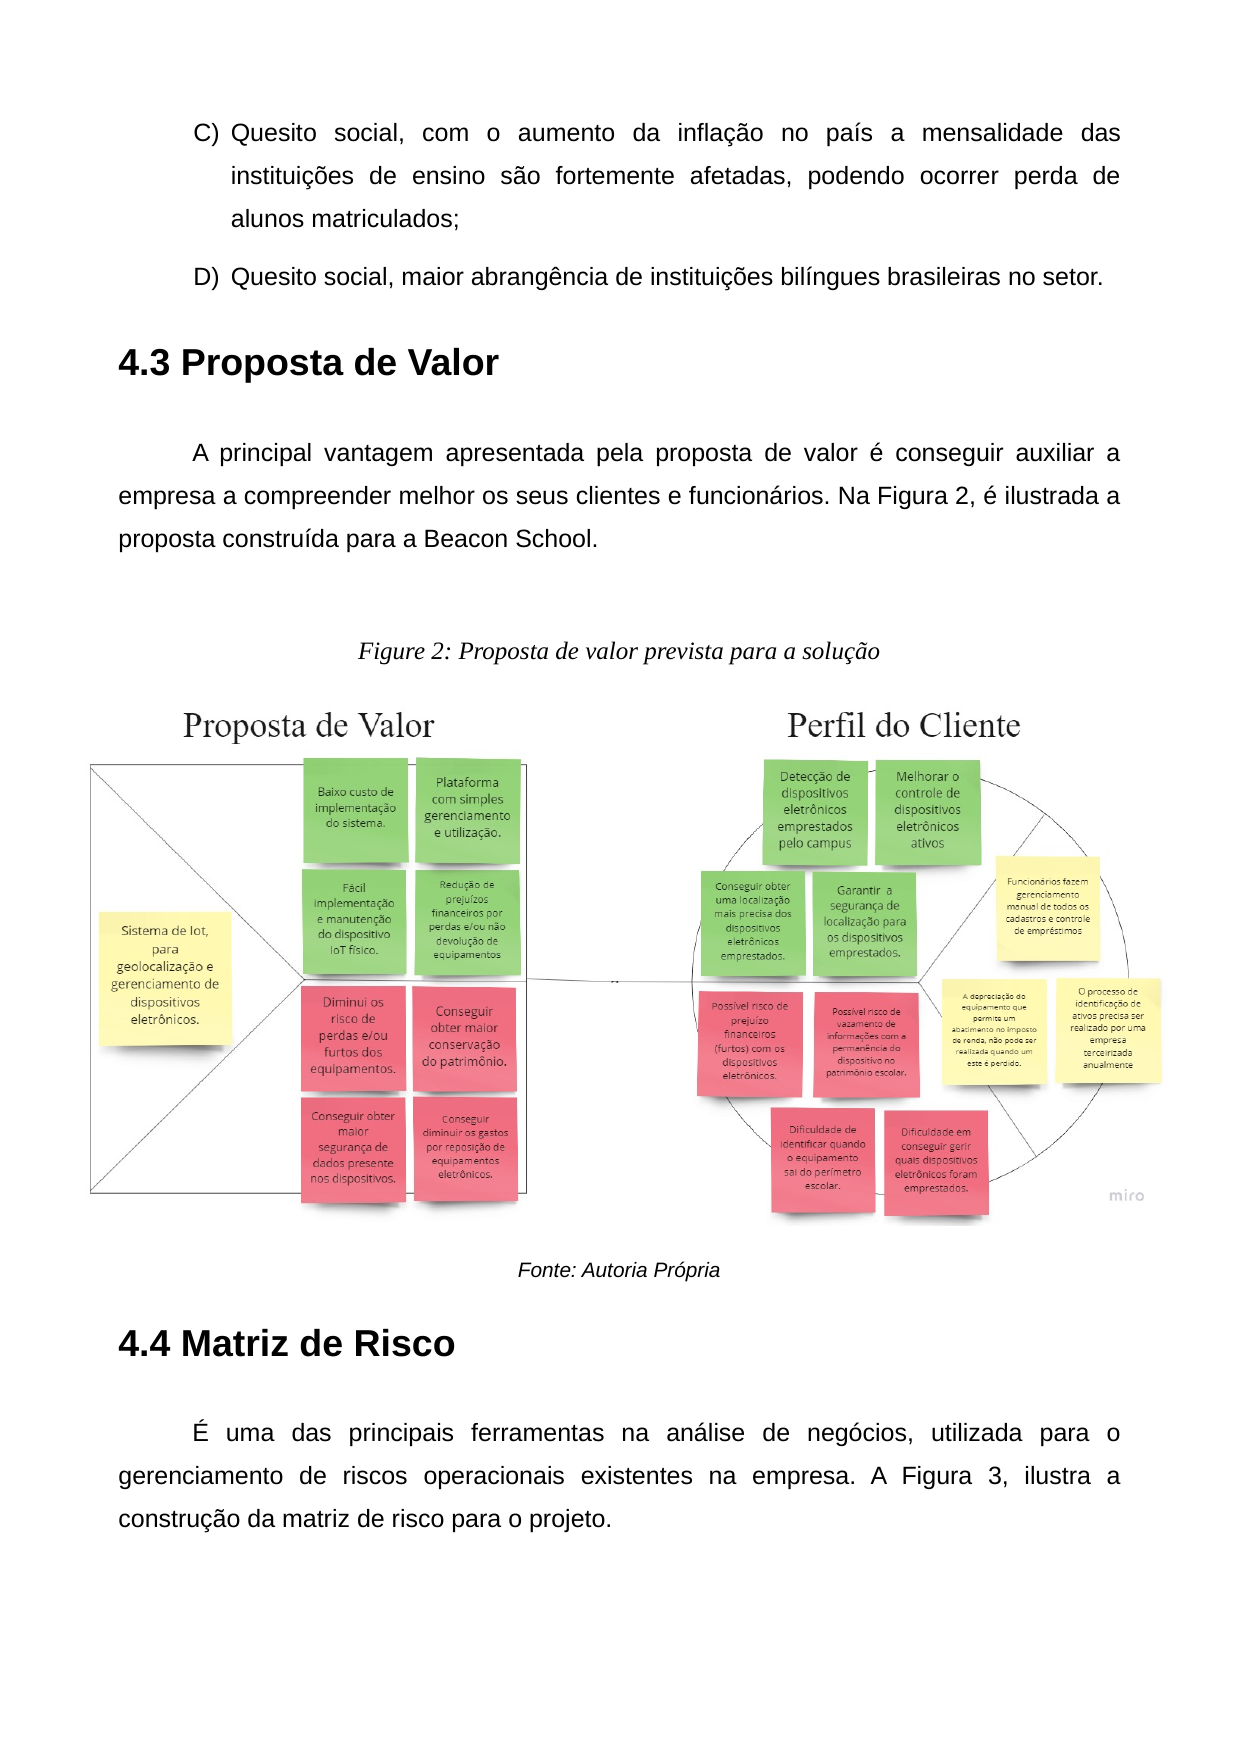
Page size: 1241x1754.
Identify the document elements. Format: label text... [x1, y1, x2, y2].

text Figure 2: Proposta de valor prevista para a solução [65, 636, 1175, 665]
list Quesito social, maior abrangência de instituições bilíngues brasileiras no setor. [193, 262, 1122, 291]
text Fonte: Autoria Própria [65, 665, 1175, 1282]
text É uma das principais ferramentas na análise de negócios, utilizada para o gerenciamento de riscos operacionais existentes na empresa. A Figura 3, ilustra a construção da matriz de risco para o projeto. [118, 1418, 1122, 1533]
text [65, 623, 1175, 636]
text A principal vantagem apresentada pela proposta de valor é conseguir auxiliar a empresa a compreender melhor os seus clientes e funcionários. Na Figura 2, é ilustrada a proposta construída para a Beacon School. [118, 438, 1122, 553]
list Quesito social, com o aumento da inflação no país a mensalidade das instituições de ensino são fortemente afetadas, podendo ocorrer perda de alunos matriculados; [193, 118, 1122, 233]
subtitle 4.3 Proposta de Valor [118, 341, 1122, 384]
subtitle 4.4 Matriz de Risco [118, 1321, 1122, 1364]
picture [78, 700, 1169, 1226]
